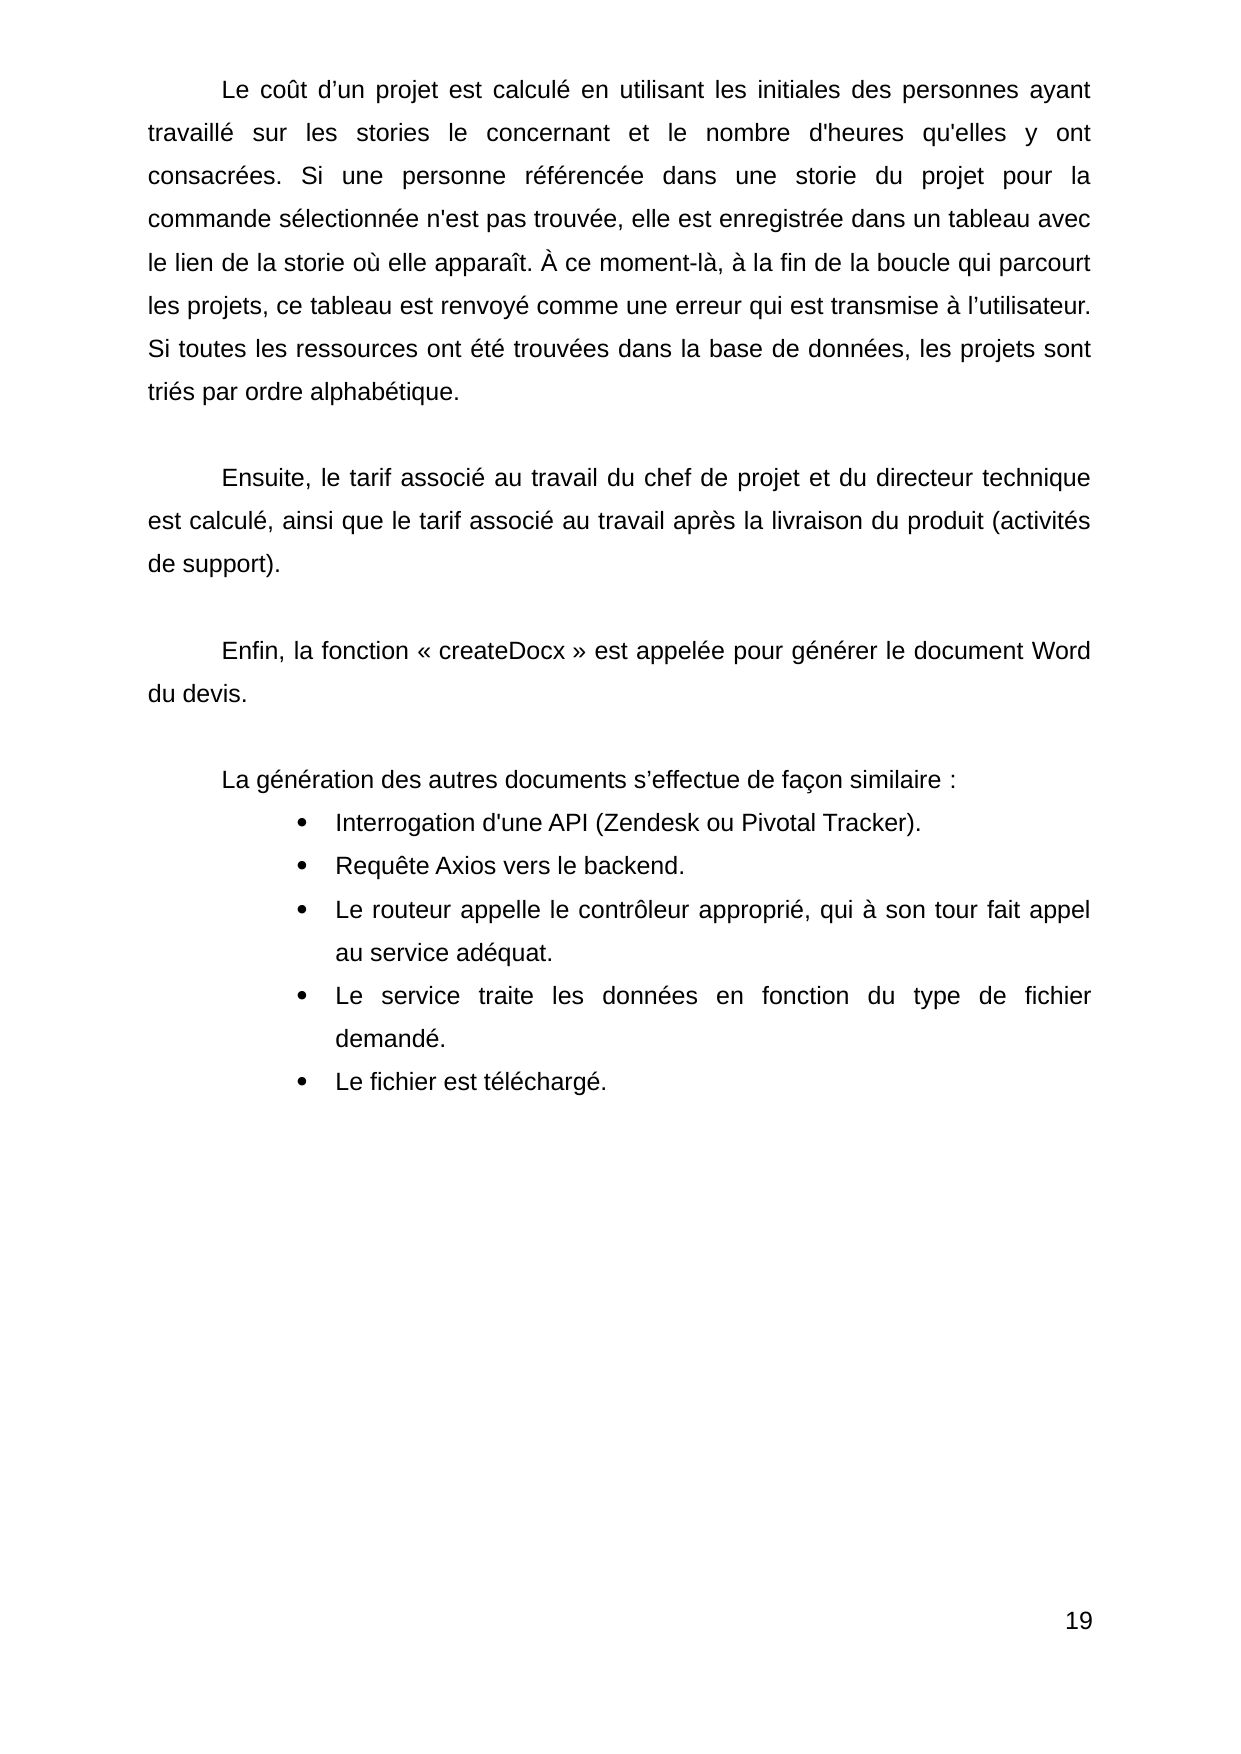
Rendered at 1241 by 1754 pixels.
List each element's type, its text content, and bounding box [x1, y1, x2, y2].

text Enfin, la fonction « createDocx » est appelée pour générer le document Word du devis. [148, 636, 1093, 707]
list Interrogation d'une API (Zendesk ou Pivotal Tracker). [298, 808, 1093, 837]
list Le service traite les données en fonction du type de fichier demandé. [298, 981, 1093, 1053]
text Le coût d’un projet est calculé en utilisant les initiales des personnes ayant travaillé sur les stories le concernant et le nombre d'heures qu'elles y ont consacrées. Si une personne référencée dans une storie du projet pour la commande sélectionnée n'est pas trouvée, elle est enregistrée dans un tableau avec le lien de la storie où elle apparaît. À ce moment-là, à la fin de la boucle qui parcourt les projets, ce tableau est renvoyé comme une erreur qui est transmise à l’utilisateur. Si toutes les ressources ont été trouvées dans la base de données, les projets sont triés par ordre alphabétique. [148, 75, 1093, 406]
text La génération des autres documents s’effectue de façon similaire : [148, 765, 1093, 794]
list Requête Axios vers le backend. [298, 851, 1093, 880]
list Le routeur appelle le contrôleur approprié, qui à son tour fait appel au service adéquat. [298, 894, 1093, 967]
text Ensuite, le tarif associé au travail du chef de projet et du directeur technique est calculé, ainsi que le tarif associé au travail après la livraison du produit (activités de support). [148, 463, 1093, 578]
list Le fichier est téléchargé. [298, 1067, 1093, 1096]
